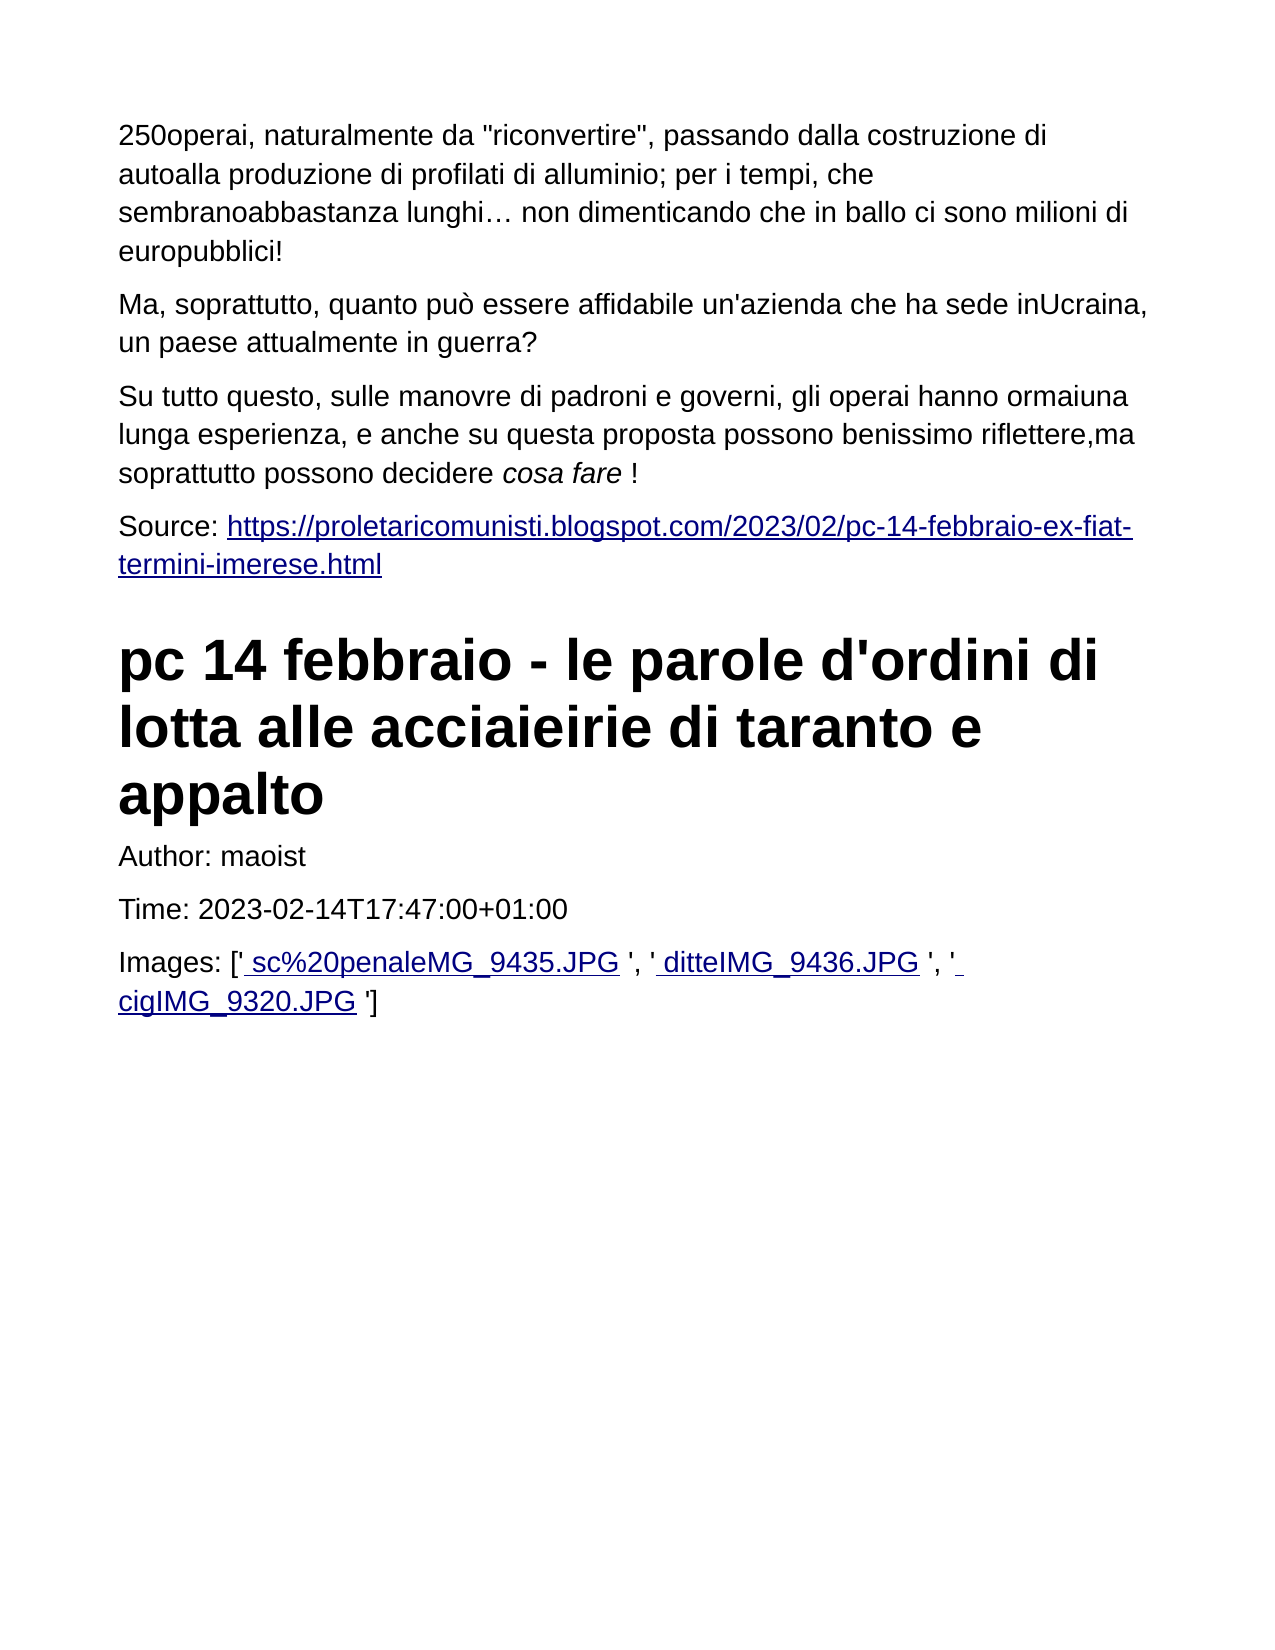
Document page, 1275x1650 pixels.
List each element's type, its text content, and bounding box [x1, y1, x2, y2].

text Ma, soprattutto, quanto può essere affidabile un'azienda che ha sede inUcraina, un paese attualmente in guerra? [118, 287, 1157, 359]
subtitle pc 14 febbraio - le parole d'ordini di lotta alle acciaieirie di taranto e appalto [118, 625, 1157, 827]
text Author: maoist [118, 839, 1157, 873]
text Su tutto questo, sulle manovre di padroni e governi, gli operai hanno ormaiuna lunga esperienza, e anche su questa proposta possono benissimo riflettere,ma soprattutto possono decidere cosa fare ! [118, 378, 1157, 489]
text 250operai, naturalmente da "riconvertire", passando dalla costruzione di autoalla produzione di profilati di alluminio; per i tempi, che sembranoabbastanza lunghi… non dimenticando che in ballo ci sono milioni di europubblici! [118, 118, 1157, 267]
text Time: 2023-02-14T17:47:00+01:00 [118, 892, 1157, 926]
text Images: [' sc%20penaleMG_9435.JPG ', ' ditteIMG_9436.JPG ', ' cigIMG_9320.JPG '] [118, 945, 1157, 1017]
text Source: https://proletaricomunisti.blogspot.com/2023/02/pc-14-febbraio-ex-fiat-termini-imerese.html [118, 509, 1157, 581]
